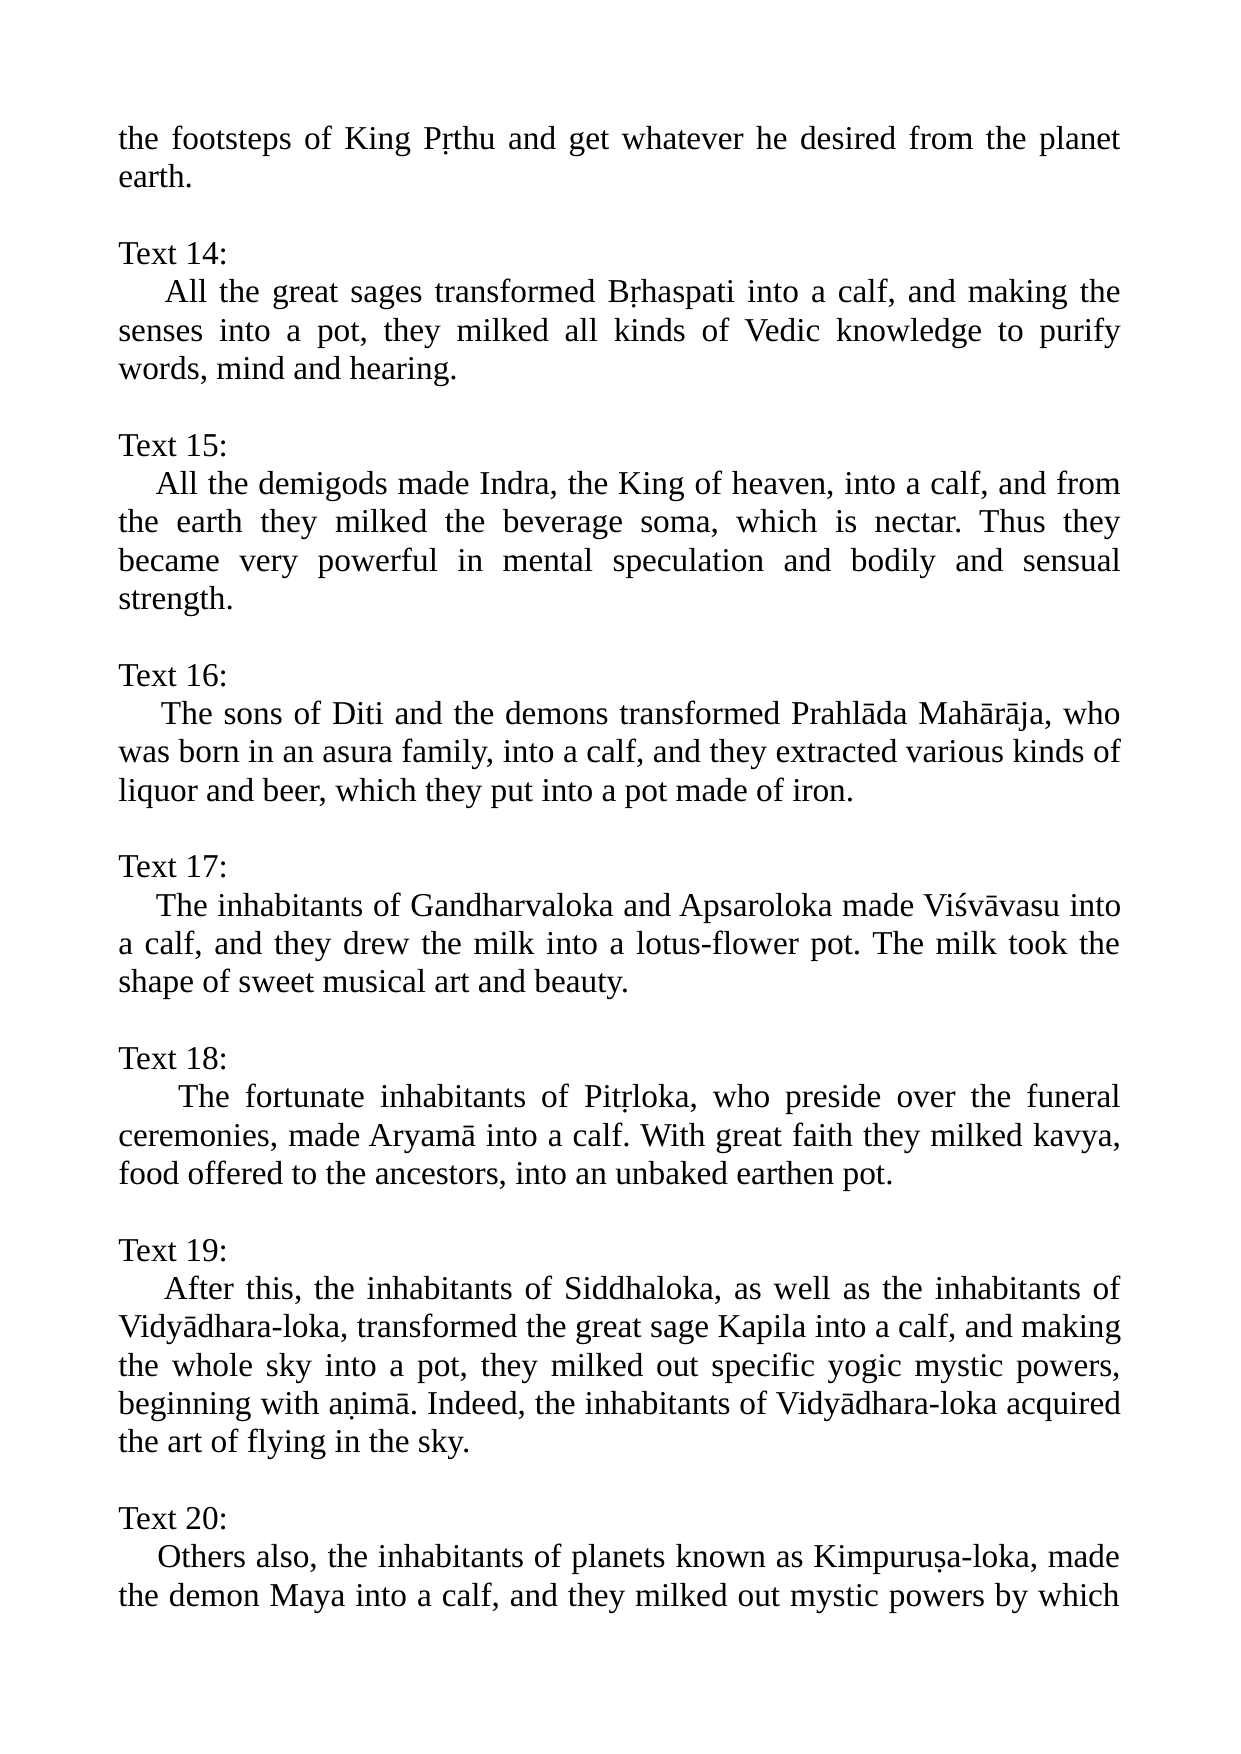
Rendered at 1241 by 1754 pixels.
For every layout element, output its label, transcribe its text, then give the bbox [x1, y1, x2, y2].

text After this, the inhabitants of Siddhaloka, as well as the inhabitants of Vidyādhara-loka, transformed the great sage Kapila into a calf, and making the whole sky into a pot, they milked out specific yogic mystic powers, beginning with aṇimā. Indeed, the inhabitants of Vidyādhara-loka acquired the art of flying in the sky. [118, 1268, 1122, 1460]
text Text 19: [118, 1230, 1122, 1268]
text Others also, the inhabitants of planets known as Kimpuruṣa-loka, made the demon Maya into a calf, and they milked out mystic powers by which [118, 1536, 1122, 1613]
text Text 15: [118, 425, 1122, 463]
text Text 17: [118, 846, 1122, 885]
text All the demigods made Indra, the King of heaven, into a calf, and from the earth they milked the beverage soma, which is nectar. Thus they became very powerful in mental speculation and bodily and sensual strength. [118, 463, 1122, 616]
text The fortunate inhabitants of Pitṛloka, who preside over the funeral ceremonies, made Aryamā into a calf. With great faith they milked kavya, food offered to the ancestors, into an unbaked earthen pot. [118, 1076, 1122, 1191]
text All the great sages transformed Bṛhaspati into a calf, and making the senses into a pot, they milked all kinds of Vedic knowledge to purify words, mind and hearing. [118, 271, 1122, 386]
text The inhabitants of Gandharvaloka and Apsaroloka made Viśvāvasu into a calf, and they drew the milk into a lotus-flower pot. The milk took the shape of sweet musical art and beauty. [118, 885, 1122, 1000]
text Text 18: [118, 1038, 1122, 1076]
text Text 16: [118, 655, 1122, 693]
text the footsteps of King Pṛthu and get whatever he desired from the planet earth. [118, 118, 1122, 195]
text Text 14: [118, 233, 1122, 271]
text The sons of Diti and the demons transformed Prahlāda Mahārāja, who was born in an asura family, into a calf, and they extracted various kinds of liquor and beer, which they put into a pot made of iron. [118, 693, 1122, 808]
text Text 20: [118, 1498, 1122, 1536]
